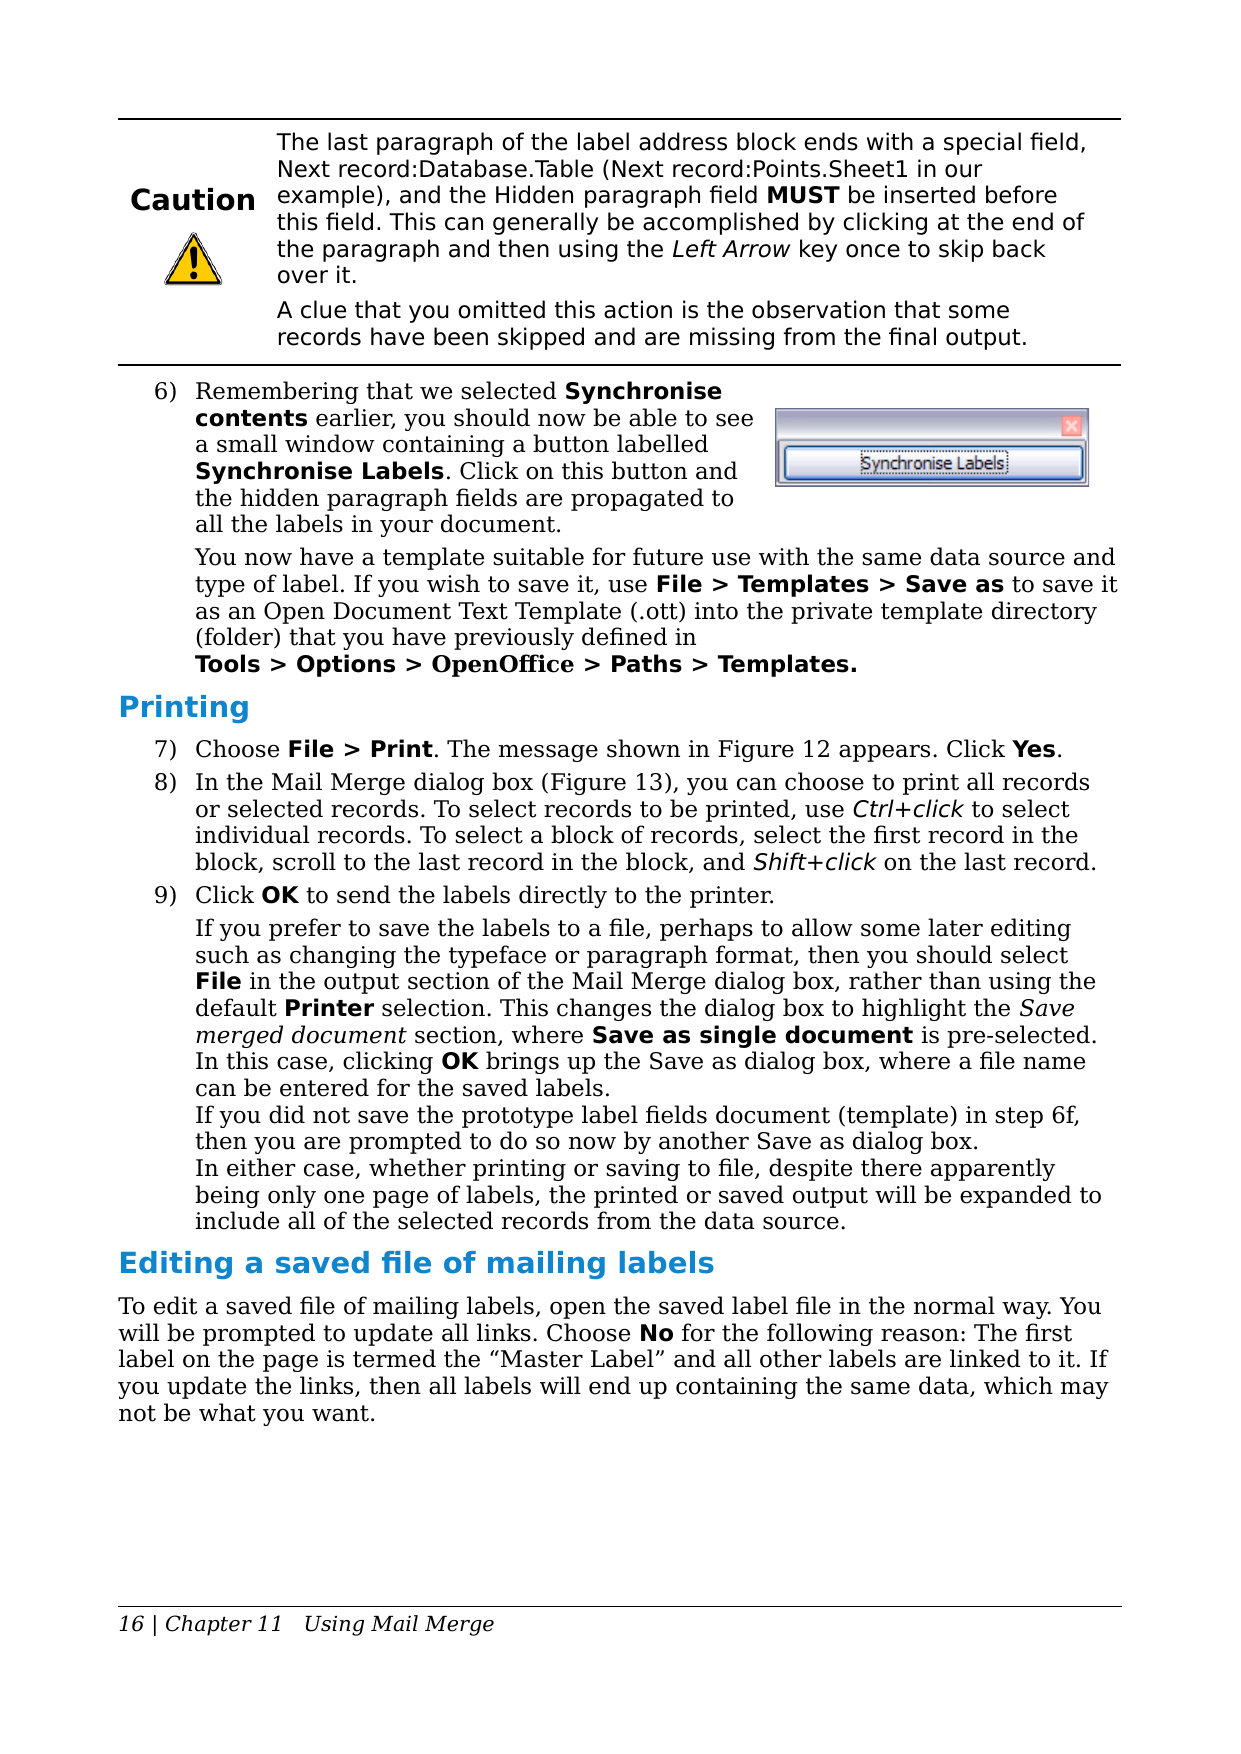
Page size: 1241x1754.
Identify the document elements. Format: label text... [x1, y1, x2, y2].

list If you did not save the prototype label fields document (template) in step 6f, then you are prompted to do so now by another Save as dialog box. [195, 1102, 1122, 1155]
subtitle Printing [118, 690, 1122, 724]
picture [160, 229, 226, 289]
list Choose File > Print. The message shown in Figure 12 appears. Click Yes. [177, 736, 1122, 763]
list Click OK to send the labels directly to the printer. [177, 882, 1122, 909]
list In this case, clicking OK brings up the Save as dialog box, where a file name can be entered for the saved labels. [195, 1048, 1122, 1102]
list In the Mail Merge dialog box (Figure 13), you can choose to print all records or selected records. To select records to be printed, use Ctrl+click to select individual records. To select a block of records, select the first record in the block, scroll to the last record in the block, and Shift+click on the last record. [177, 769, 1122, 876]
table_header Caution [118, 120, 268, 364]
list You now have a template suitable for future use with the same data source and type of label. If you wish to save it, use File > Templates > Save as to save it as an Open Document Text Template (.ott) into the private template directory (folder) that you have previously defined in Tools > Options > OpenOffice > Paths > Templates. [195, 544, 1122, 678]
list In either case, whether printing or saving to file, despite there apparently being only one page of labels, the printed or saved output will be expanded to include all of the selected records from the data source. [195, 1155, 1122, 1235]
list Remembering that we selected Synchronise contents earlier, you should now be able to see a small window containing a button labelled Synchronise Labels. Click on this button and the hidden paragraph fields are propagated to all the labels in your document. [177, 378, 1122, 538]
table_header The last paragraph of the label address block ends with a special field, Next record:Database.Table (Next record:Points.Sheet1 in our example), and the Hidden paragraph field MUST be inserted before this field. This can generally be accomplished by clicking at the end of the paragraph and then using the Left Arrow key once to skip back over it. A clue that you omitted this action is the observation that some records have been skipped and are missing from the final output. [268, 120, 1121, 364]
subtitle Editing a saved file of mailing labels [118, 1247, 1122, 1281]
picture [775, 408, 1090, 487]
list If you prefer to save the labels to a file, perhaps to allow some later editing such as changing the typeface or paragraph format, then you should select File in the output section of the Mail Merge dialog box, rather than using the default Printer selection. This changes the dialog box to highlight the Save merged document section, where Save as single document is pre-selected. [195, 915, 1122, 1048]
text To edit a saved file of mailing labels, open the saved label file in the normal way. You will be prompted to update all links. Choose No for the following reason: The first label on the page is termed the “Master Label” and all other labels are linked to it. If you update the links, then all labels will end up containing the same data, which may not be what you want. [118, 1293, 1122, 1427]
